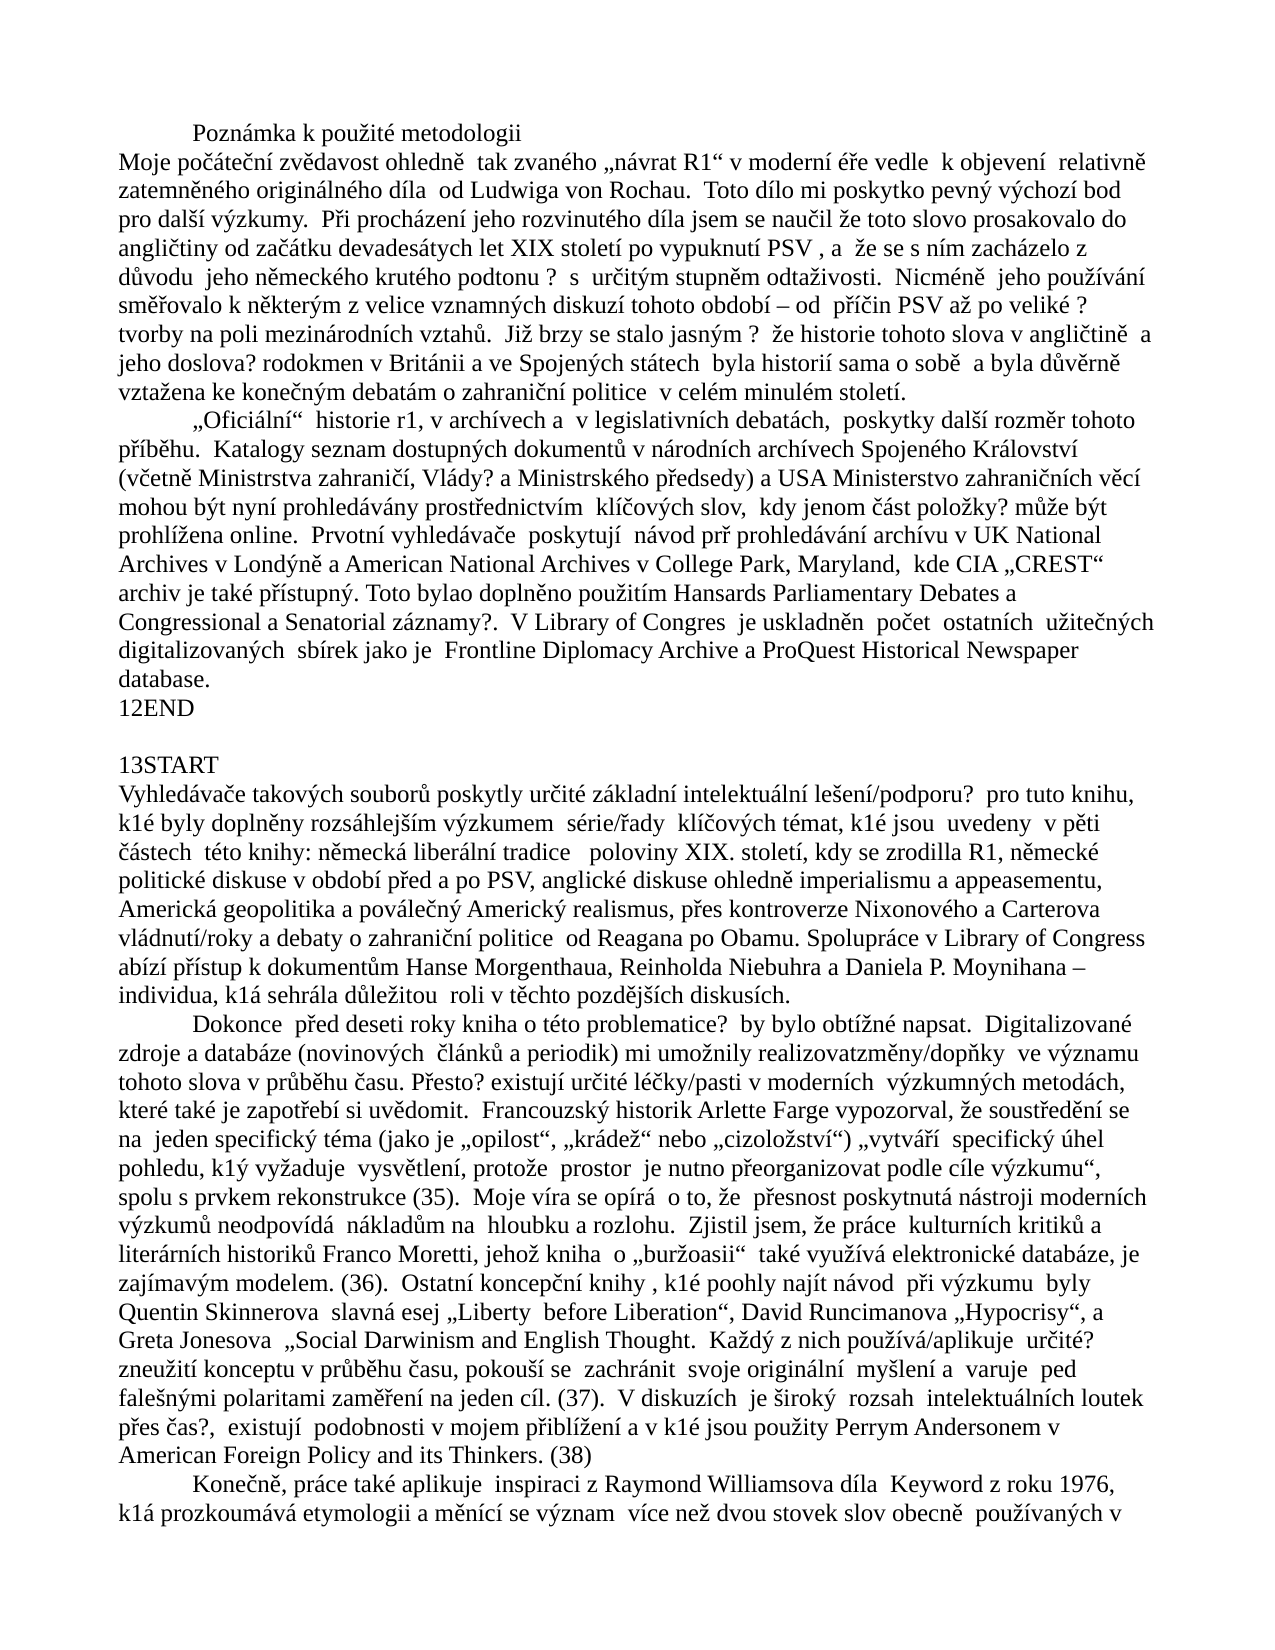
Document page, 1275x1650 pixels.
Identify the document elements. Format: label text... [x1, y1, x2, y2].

text 12END [118, 693, 1157, 722]
text Moje počáteční zvědavost ohledně tak zvaného „návrat R1“ v moderní éře vedle k objevení relativně zatemněného originálného díla od Ludwiga von Rochau. Toto dílo mi poskytko pevný výchozí bod pro další výzkumy. Při procházení jeho rozvinutého díla jsem se naučil že toto slovo prosakovalo do angličtiny od začátku devadesátych let XIX století po vypuknutí PSV , a že se s ním zacházelo z důvodu jeho německého krutého podtonu ? s určitým stupněm odtaživosti. Nicméně jeho používání směřovalo k některým z velice vznamných diskuzí tohoto období – od příčin PSV až po veliké ? tvorby na poli mezinárodních vztahů. Již brzy se stalo jasným ? že historie tohoto slova v angličtině a jeho doslova? rodokmen v Británii a ve Spojených státech byla historií sama o sobě a byla důvěrně vztažena ke konečným debatám o zahraniční politice v celém minulém století. [118, 147, 1157, 406]
text Vyhledávače takových souborů poskytly určité základní intelektuální lešení/podporu? pro tuto knihu, k1é byly doplněny rozsáhlejším výzkumem série/řady klíčových témat, k1é jsou uvedeny v pěti částech této knihy: německá liberální tradice poloviny XIX. století, kdy se zrodilla R1, německé politické diskuse v období před a po PSV, anglické diskuse ohledně imperialismu a appeasementu, Americká geopolitika a poválečný Americký realismus, přes kontroverze Nixonového a Carterova vládnutí/roky a debaty o zahraniční politice od Reagana po Obamu. Spolupráce v Library of Congress abízí přístup k dokumentům Hanse Morgenthaua, Reinholda Niebuhra a Daniela P. Moynihana – individua, k1á sehrála důležitou roli v těchto pozdějších diskusích. [118, 779, 1157, 1009]
text Dokonce před deseti roky kniha o této problematice? by bylo obtížné napsat. Digitalizované zdroje a databáze (novinových článků a periodik) mi umožnily realizovatzměny/dopňky ve významu tohoto slova v průběhu času. Přesto? existují určité léčky/pasti v moderních výzkumných metodách, které také je zapotřebí si uvědomit. Francouzský historik Arlette Farge vypozorval, že soustředění se na jeden specifický téma (jako je „opilost“, „krádež“ nebo „cizoložství“) „vytváří specifický úhel pohledu, k1ý vyžaduje vysvětlení, protože prostor je nutno přeorganizovat podle cíle výzkumu“, spolu s prvkem rekonstrukce (35). Moje víra se opírá o to, že přesnost poskytnutá nástroji moderních výzkumů neodpovídá nákladům na hloubku a rozlohu. Zjistil jsem, že práce kulturních kritiků a literárních historiků Franco Moretti, jehož kniha o „buržoasii“ také využívá elektronické databáze, je zajímavým modelem. (36). Ostatní koncepční knihy , k1é poohly najít návod při výzkumu byly Quentin Skinnerova slavná esej „Liberty before Liberation“, David Runcimanova „Hypocrisy“, a Greta Jonesova „Social Darwinism and English Thought. Každý z nich používá/aplikuje určité? zneužití konceptu v průběhu času, pokouší se zachránit svoje originální myšlení a varuje ped falešnými polaritami zaměření na jeden cíl. (37). V diskuzích je široký rozsah intelektuálních loutek přes čas?, existují podobnosti v mojem přiblížení a v k1é jsou použity Perrym Andersonem v American Foreign Policy and its Thinkers. (38) [118, 1009, 1157, 1469]
text Poznámka k použité metodologii [118, 118, 1157, 147]
text Konečně, práce také aplikuje inspiraci z Raymond Williamsova díla Keyword z roku 1976, k1á prozkoumává etymologii a měnící se význam více než dvou stovek slov obecně používaných v [118, 1469, 1157, 1527]
text 13START [118, 751, 1157, 779]
text „Oficiální“ historie r1, v archívech a v legislativních debatách, poskytky další rozměr tohoto příběhu. Katalogy seznam dostupných dokumentů v národních archívech Spojeného Království (včetně Ministrstva zahraničí, Vlády? a Ministrského předsedy) a USA Ministerstvo zahraničních věcí mohou být nyní prohledávány prostřednictvím klíčových slov, kdy jenom část položky? může být prohlížena online. Prvotní vyhledávače poskytují návod prř prohledávání archívu v UK National Archives v Londýně a American National Archives v College Park, Maryland, kde CIA „CREST“ archiv je také přístupný. Toto bylao doplněno použitím Hansards Parliamentary Debates a Congressional a Senatorial záznamy?. V Library of Congres je uskladněn počet ostatních užitečných digitalizovaných sbírek jako je Frontline Diplomacy Archive a ProQuest Historical Newspaper database. [118, 406, 1157, 693]
